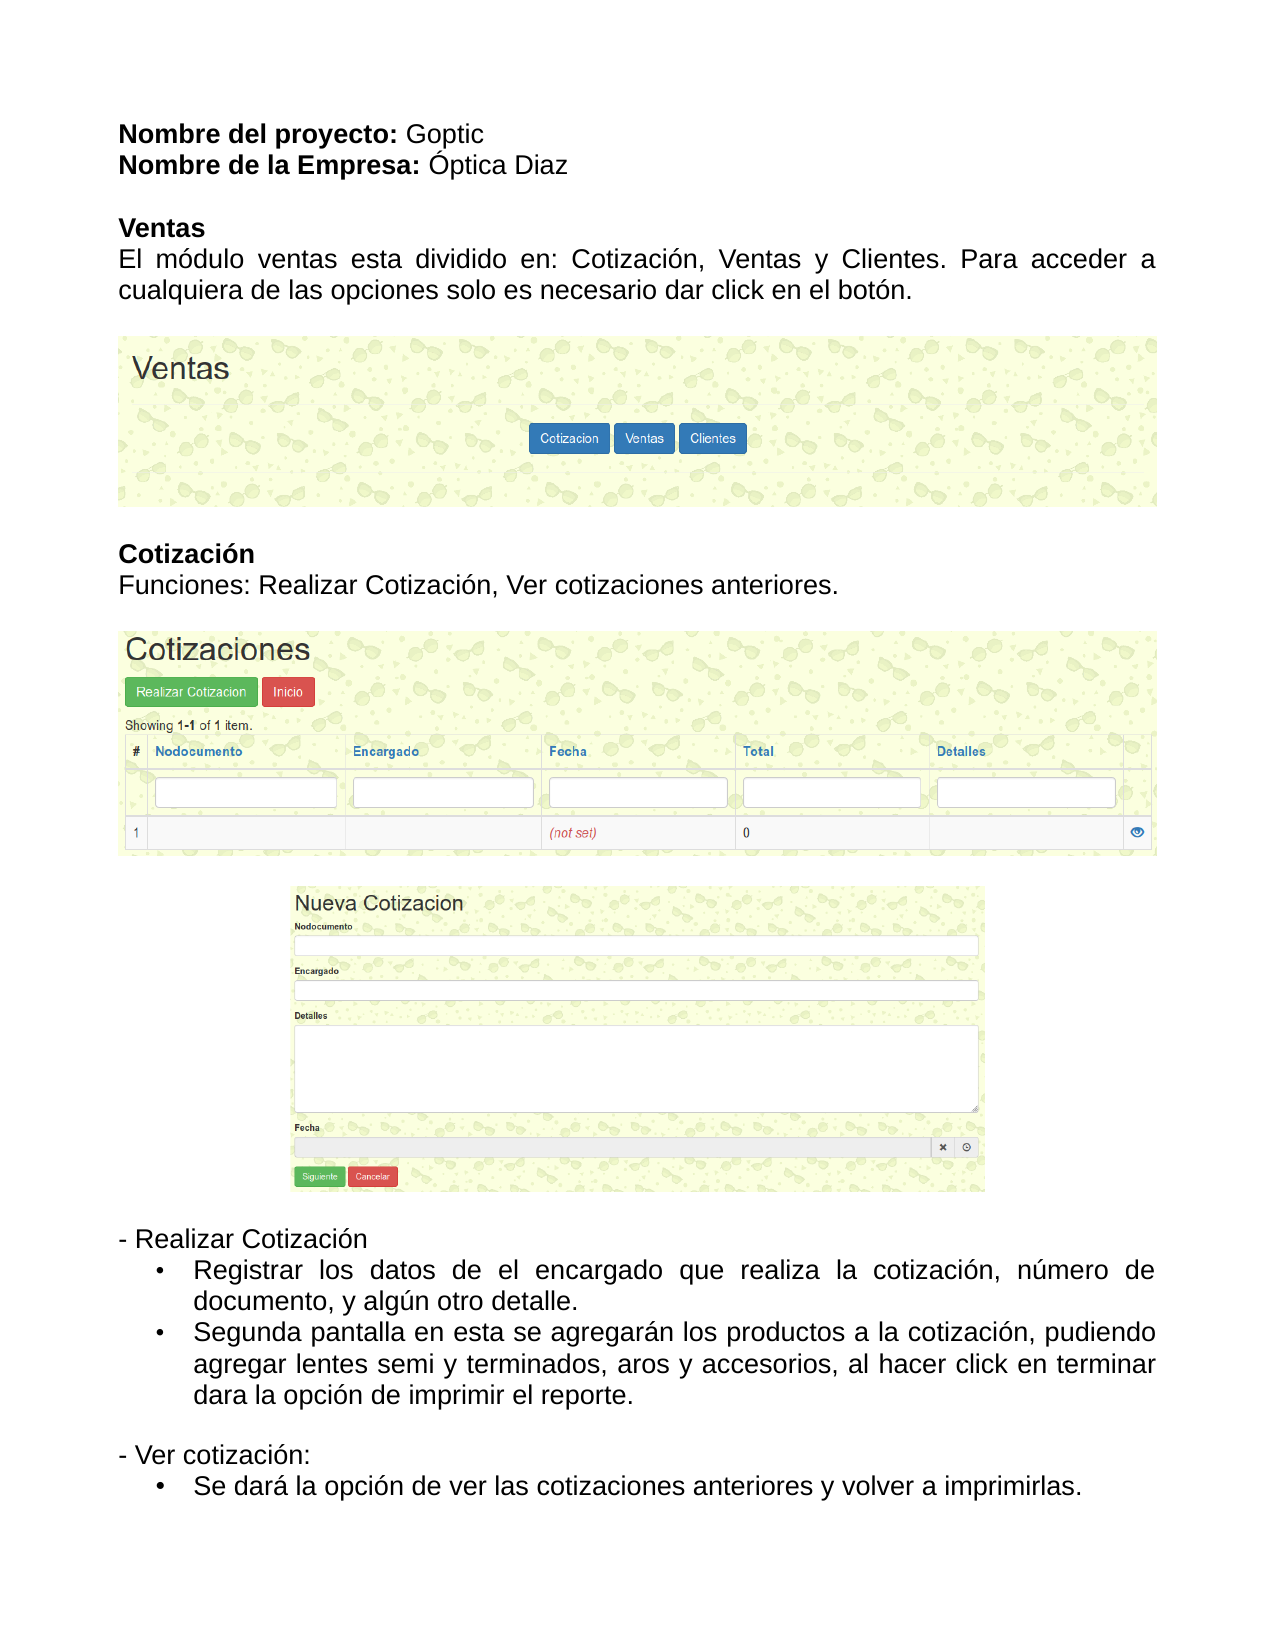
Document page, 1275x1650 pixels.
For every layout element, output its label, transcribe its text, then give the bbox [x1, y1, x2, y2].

text Cotización [118, 538, 1157, 569]
list Se dará la opción de ver las cotizaciones anteriores y volver a imprimirlas. [156, 1470, 1157, 1502]
text - Realizar Cotización [118, 1223, 1157, 1254]
text - Ver cotización: [118, 1439, 1157, 1470]
text Ventas [118, 212, 1157, 243]
picture [118, 631, 1157, 856]
text Nombre de la Empresa: Óptica Diaz [118, 149, 1157, 181]
text El módulo ventas esta dividido en: Cotización, Ventas y Clientes. Para acceder a cualquiera de las opciones solo es necesario dar click en el botón. [118, 243, 1157, 306]
picture [290, 886, 985, 1192]
list Registrar los datos de el encargado que realiza la cotización, número de documento, y algún otro detalle. [156, 1254, 1157, 1316]
text Funciones: Realizar Cotización, Ver cotizaciones anteriores. [118, 569, 1157, 600]
picture [118, 336, 1157, 507]
list Segunda pantalla en esta se agregarán los productos a la cotización, pudiendo agregar lentes semi y terminados, aros y accesorios, al hacer click en terminar dara la opción de imprimir el reporte. [156, 1316, 1157, 1410]
text Nombre del proyecto: Goptic [118, 118, 1157, 149]
